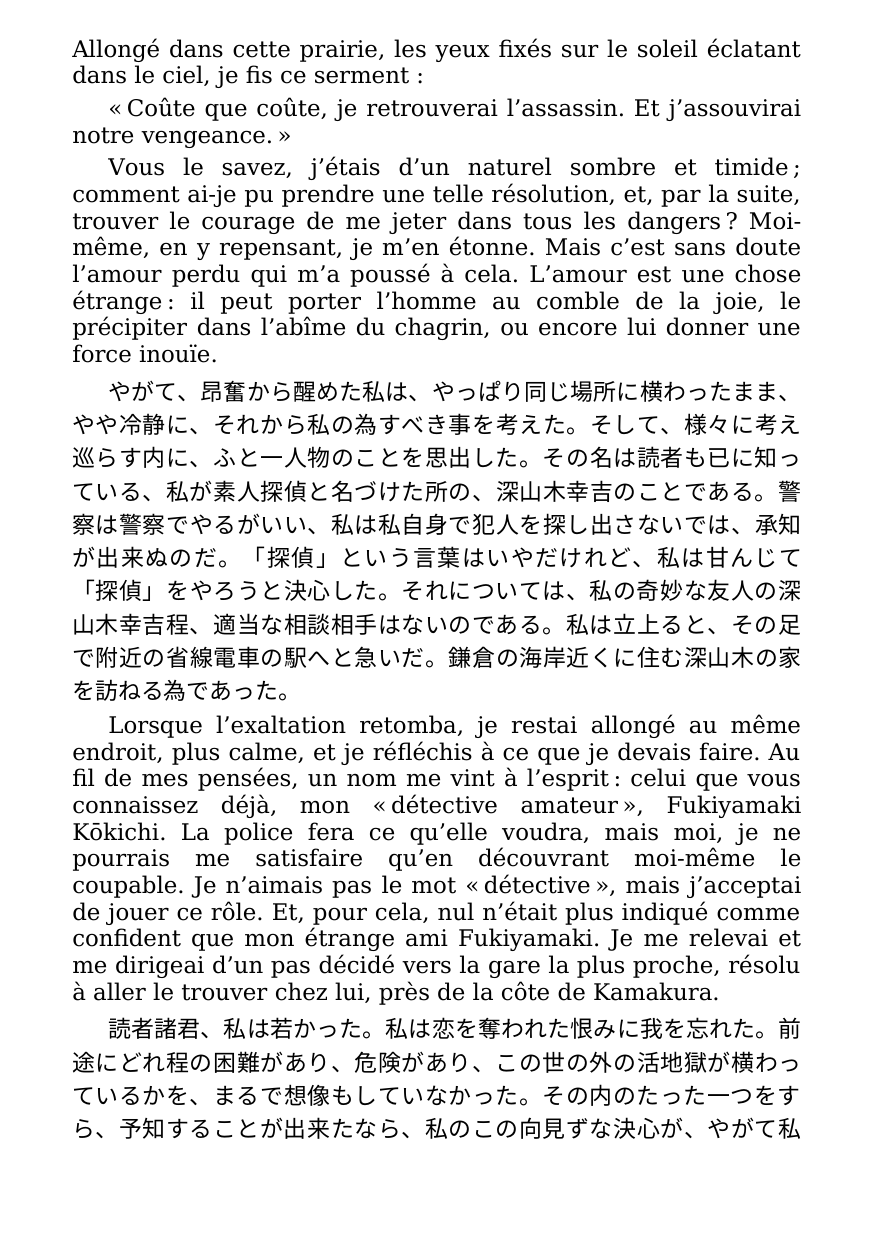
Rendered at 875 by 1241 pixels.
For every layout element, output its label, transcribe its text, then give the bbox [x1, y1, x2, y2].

text やがて、昂奮から醒めた私は、やっぱり同じ場所に横わったまま、やや冷静に、それから私の為すべき事を考えた。そして、様々に考え巡らす内に、ふと一人物のことを思出した。その名は読者も已に知っている、私が素人探偵と名づけた所の、深山木幸吉のことである。警察は警察でやるがいい、私は私自身で犯人を探し出さないでは、承知が出来ぬのだ。「探偵」という言葉はいやだけれど、私は甘んじて「探偵」をやろうと決心した。それについては、私の奇妙な友人の深山木幸吉程、適当な相談相手はないのである。私は立上ると、その足で附近の省線電車の駅へと急いだ。鎌倉の海岸近くに住む深山木の家を訪ねる為であった。 [72, 374, 802, 706]
text « Coûte que coûte, je retrouverai l’assassin. Et j’assouvirai notre vengeance. » [72, 95, 802, 149]
text Lorsque l’exaltation retomba, je restai allongé au même endroit, plus calme, et je réfléchis à ce que je devais faire. Au fil de mes pensées, un nom me vint à l’esprit : celui que vous connaissez déjà, mon « détective amateur », Fukiyamaki Kōkichi. La police fera ce qu’elle voudra, mais moi, je ne pourrais me satisfaire qu’en découvrant moi-même le coupable. Je n’aimais pas le mot « détective », mais j’acceptai de jouer ce rôle. Et, pour cela, nul n’était plus indiqué comme confident que mon étrange ami Fukiyamaki. Je me relevai et me dirigeai d’un pas décidé vers la gare la plus proche, résolu à aller le trouver chez lui, près de la côte de Kamakura. [72, 712, 802, 1005]
text Vous le savez, j’étais d’un naturel sombre et timide ; comment ai-je pu prendre une telle résolution, et, par la suite, trouver le courage de me jeter dans tous les dangers ? Moi-même, en y repensant, je m’en étonne. Mais c’est sans doute l’amour perdu qui m’a poussé à cela. L’amour est une chose étrange : il peut porter l’homme au comble de la joie, le précipiter dans l’abîme du chagrin, ou encore lui donner une force inouïe. [72, 154, 802, 368]
text 読者諸君、私は若かった。私は恋を奪われた恨みに我を忘れた。前途にどれ程の困難があり、危険があり、この世の外の活地獄が横わっているかを、まるで想像もしていなかった。その内のたった一つをすら、予知することが出来たなら、私のこの向見ずな決心が、やがて私 [72, 1011, 802, 1144]
text Allongé dans cette prairie, les yeux fixés sur le soleil éclatant dans le ciel, je fis ce serment : [72, 36, 802, 89]
